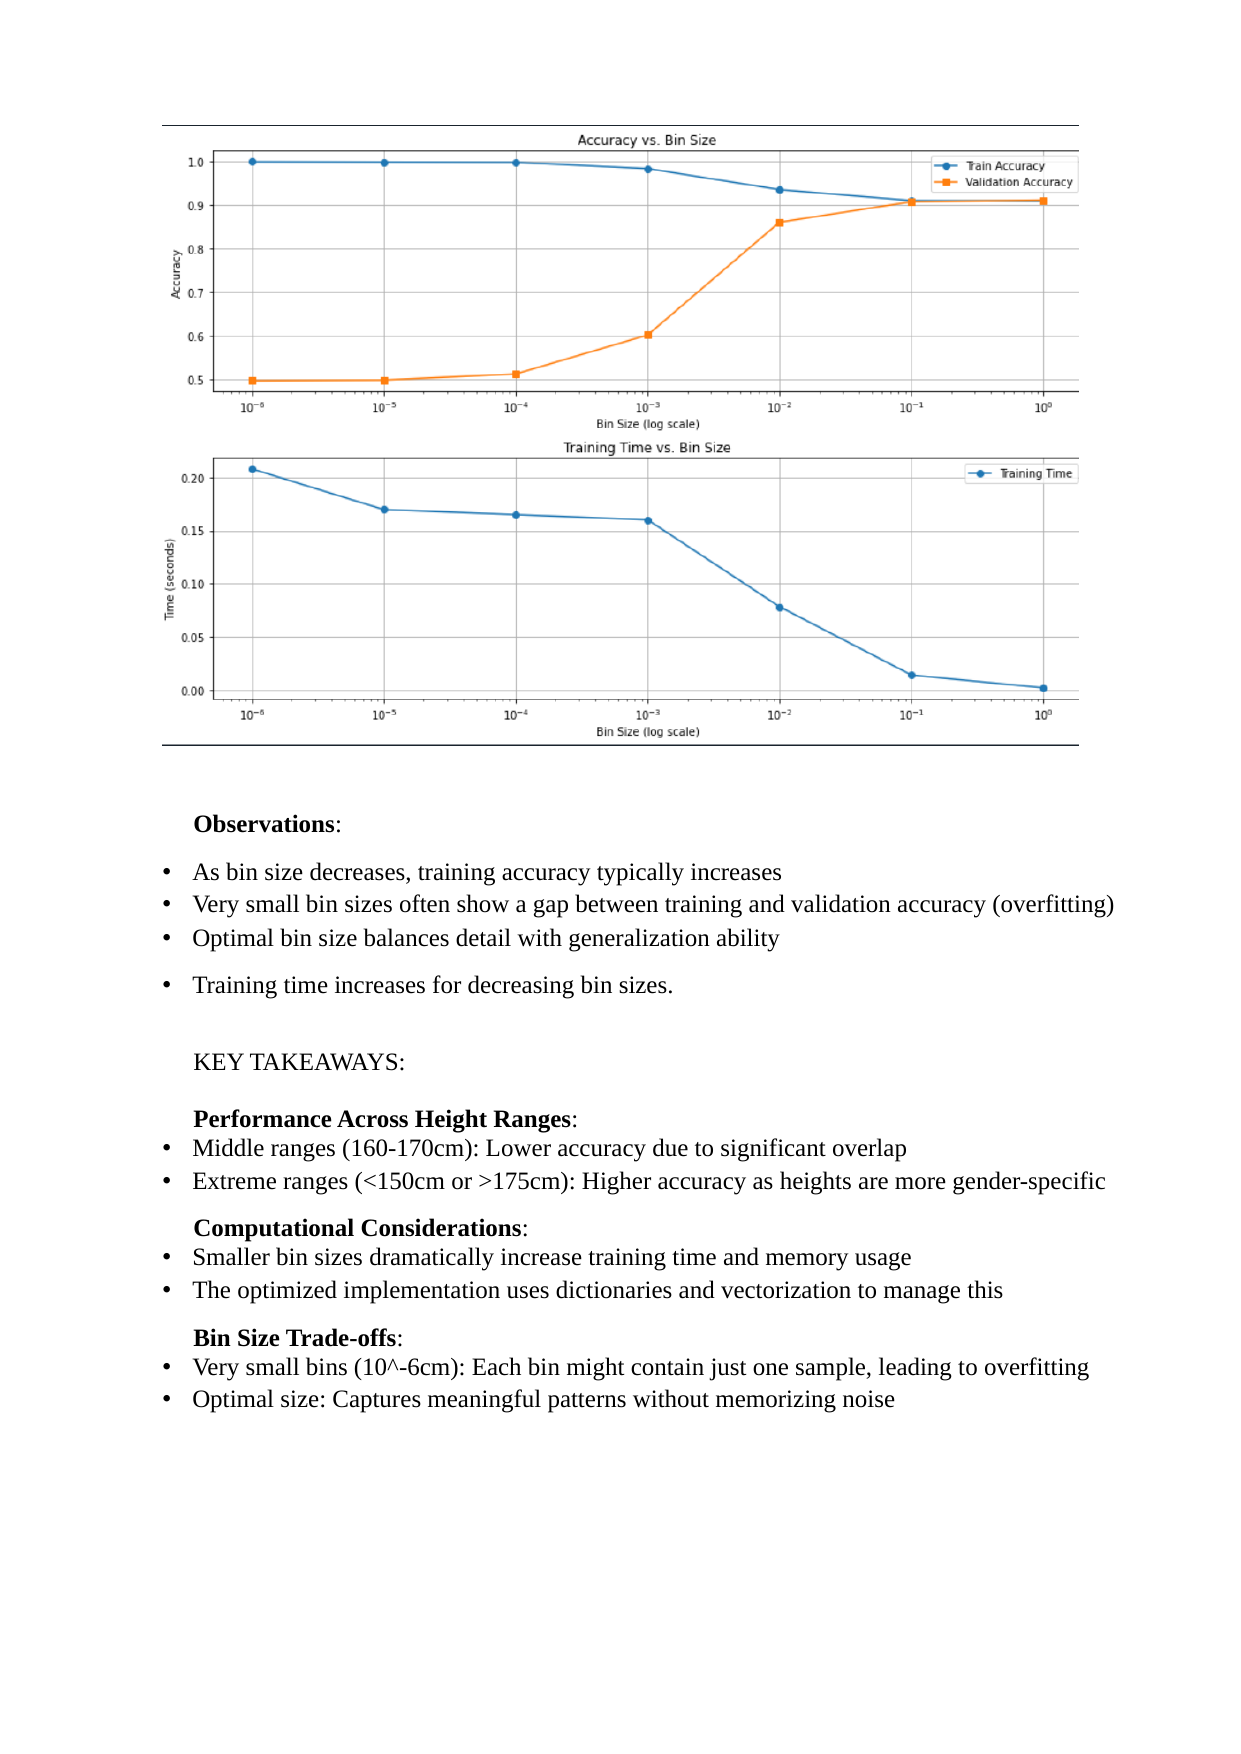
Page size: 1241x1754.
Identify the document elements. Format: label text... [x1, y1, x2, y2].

list Extreme ranges (<150cm or >175cm): Higher accuracy as heights are more gender-specific [162, 1166, 1122, 1194]
list The optimized implementation uses dictionaries and vectorization to manage this [162, 1275, 1122, 1304]
list Middle ranges (160-170cm): Lower accuracy due to significant overlap [162, 1133, 1122, 1162]
list Optimal bin size balances detail with generalization ability [162, 923, 1122, 951]
text KEY TAKEAWAYS: [193, 1047, 1122, 1075]
text Performance Across Height Ranges: [193, 1104, 1122, 1133]
list Very small bins (10^-6cm): Each bin might contain just one sample, leading to overfitting [162, 1352, 1122, 1380]
picture [155, 118, 1085, 752]
list Optimal size: Captures meaningful patterns without memorizing noise [162, 1384, 1122, 1413]
text Observations: [193, 809, 1122, 838]
text Bin Size Trade-offs: [193, 1323, 1122, 1352]
list Very small bin sizes often show a gap between training and validation accuracy (overfitting) [162, 889, 1122, 918]
list Training time increases for decreasing bin sizes. [162, 970, 1122, 999]
text Computational Considerations: [193, 1213, 1122, 1242]
list Smaller bin sizes dramatically increase training time and memory usage [162, 1242, 1122, 1271]
list As bin size decreases, training accuracy typically increases [162, 857, 1122, 885]
